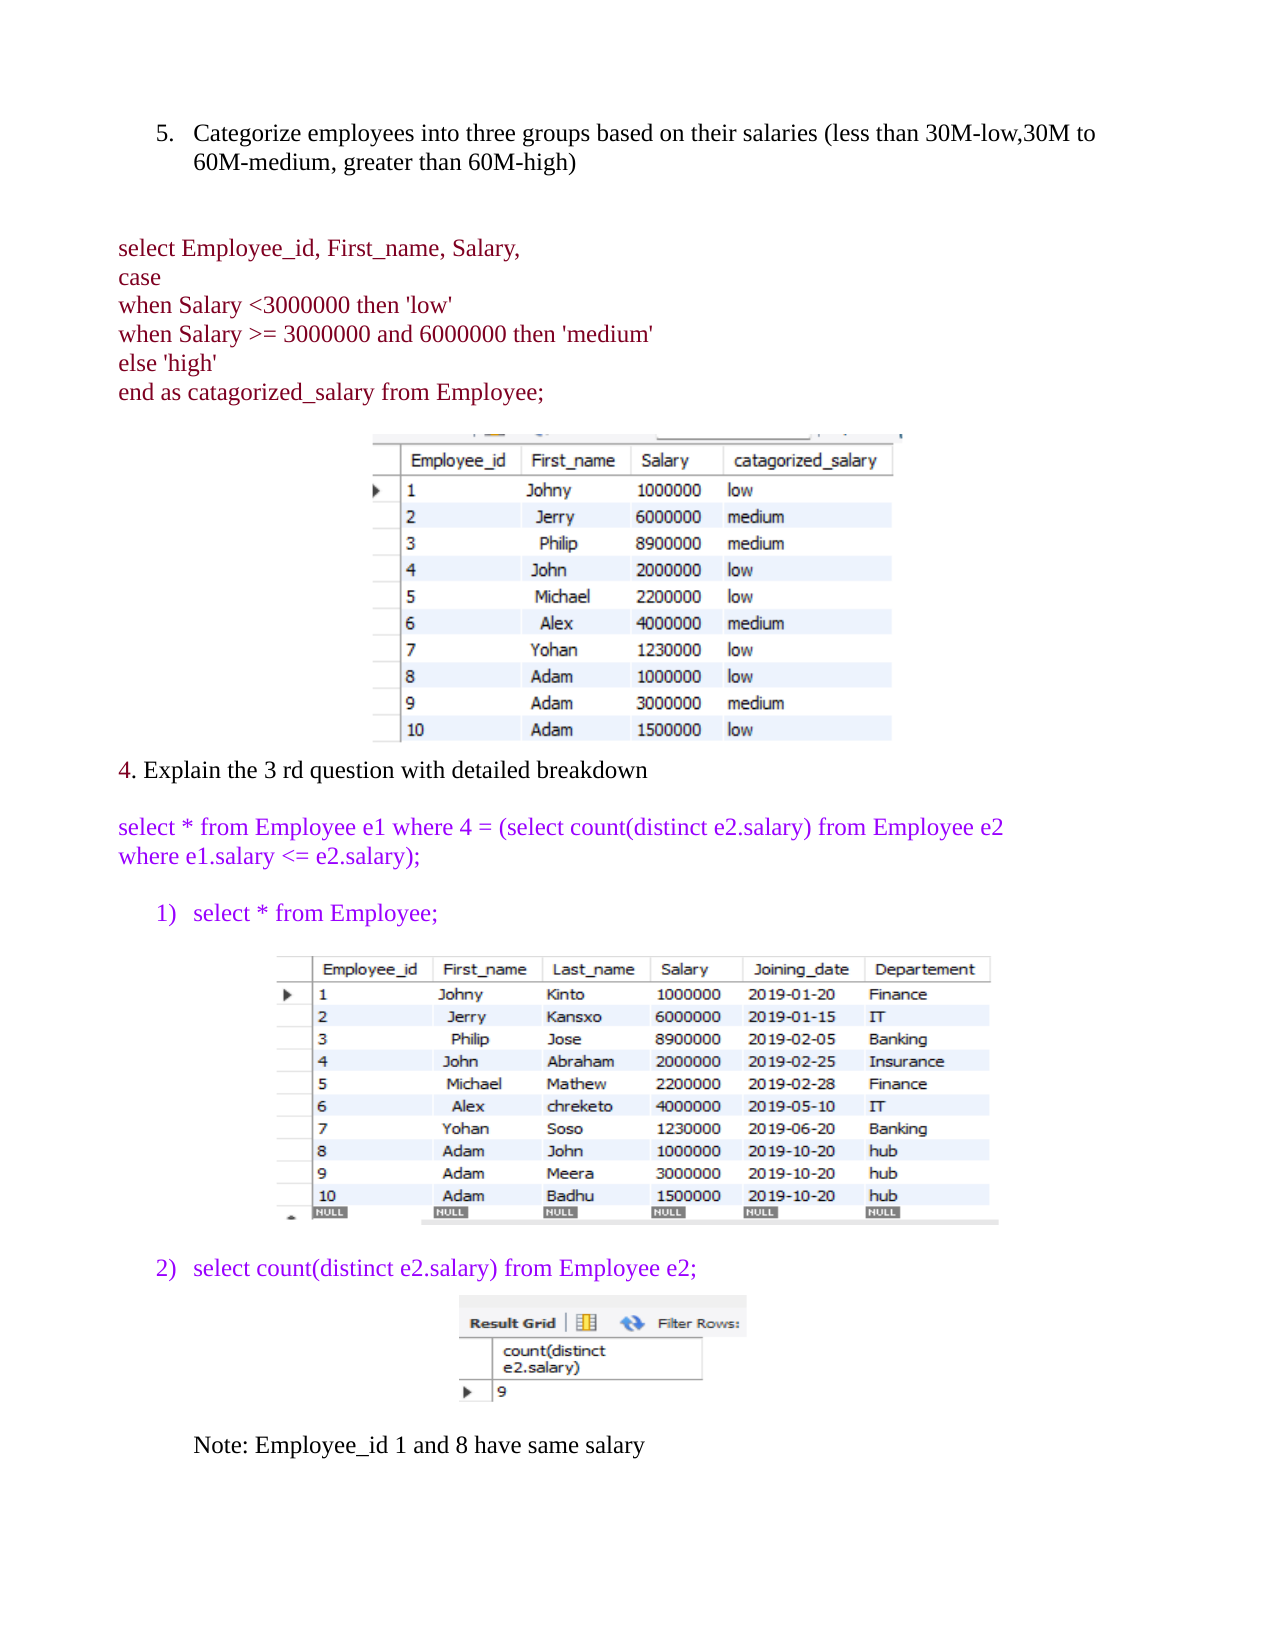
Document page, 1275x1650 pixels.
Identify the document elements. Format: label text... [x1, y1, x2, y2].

list Categorize employees into three groups based on their salaries (less than 30M-low,30M to 60M-medium, greater than 60M-high) [156, 118, 1157, 176]
picture [276, 956, 999, 1225]
text 4. Explain the 3 rd question with detailed breakdown [118, 434, 1157, 783]
list select count(distinct e2.salary) from Employee e2; [156, 1253, 1157, 1282]
text select * from Employee e1 where 4 = (select count(distinct e2.salary) from Employee e2 where e1.salary <= e2.salary); [118, 812, 1157, 870]
picture [459, 1295, 747, 1430]
list select * from Employee; [156, 898, 1157, 927]
picture [372, 434, 903, 755]
list Note: Employee_id 1 and 8 have same salary [156, 1282, 1157, 1459]
text select Employee_id, First_name, Salary, case when Salary <3000000 then 'low' when Salary >= 3000000 and 6000000 then 'medium' else 'high' end as catagorized_salary from Employee; [118, 233, 1157, 406]
